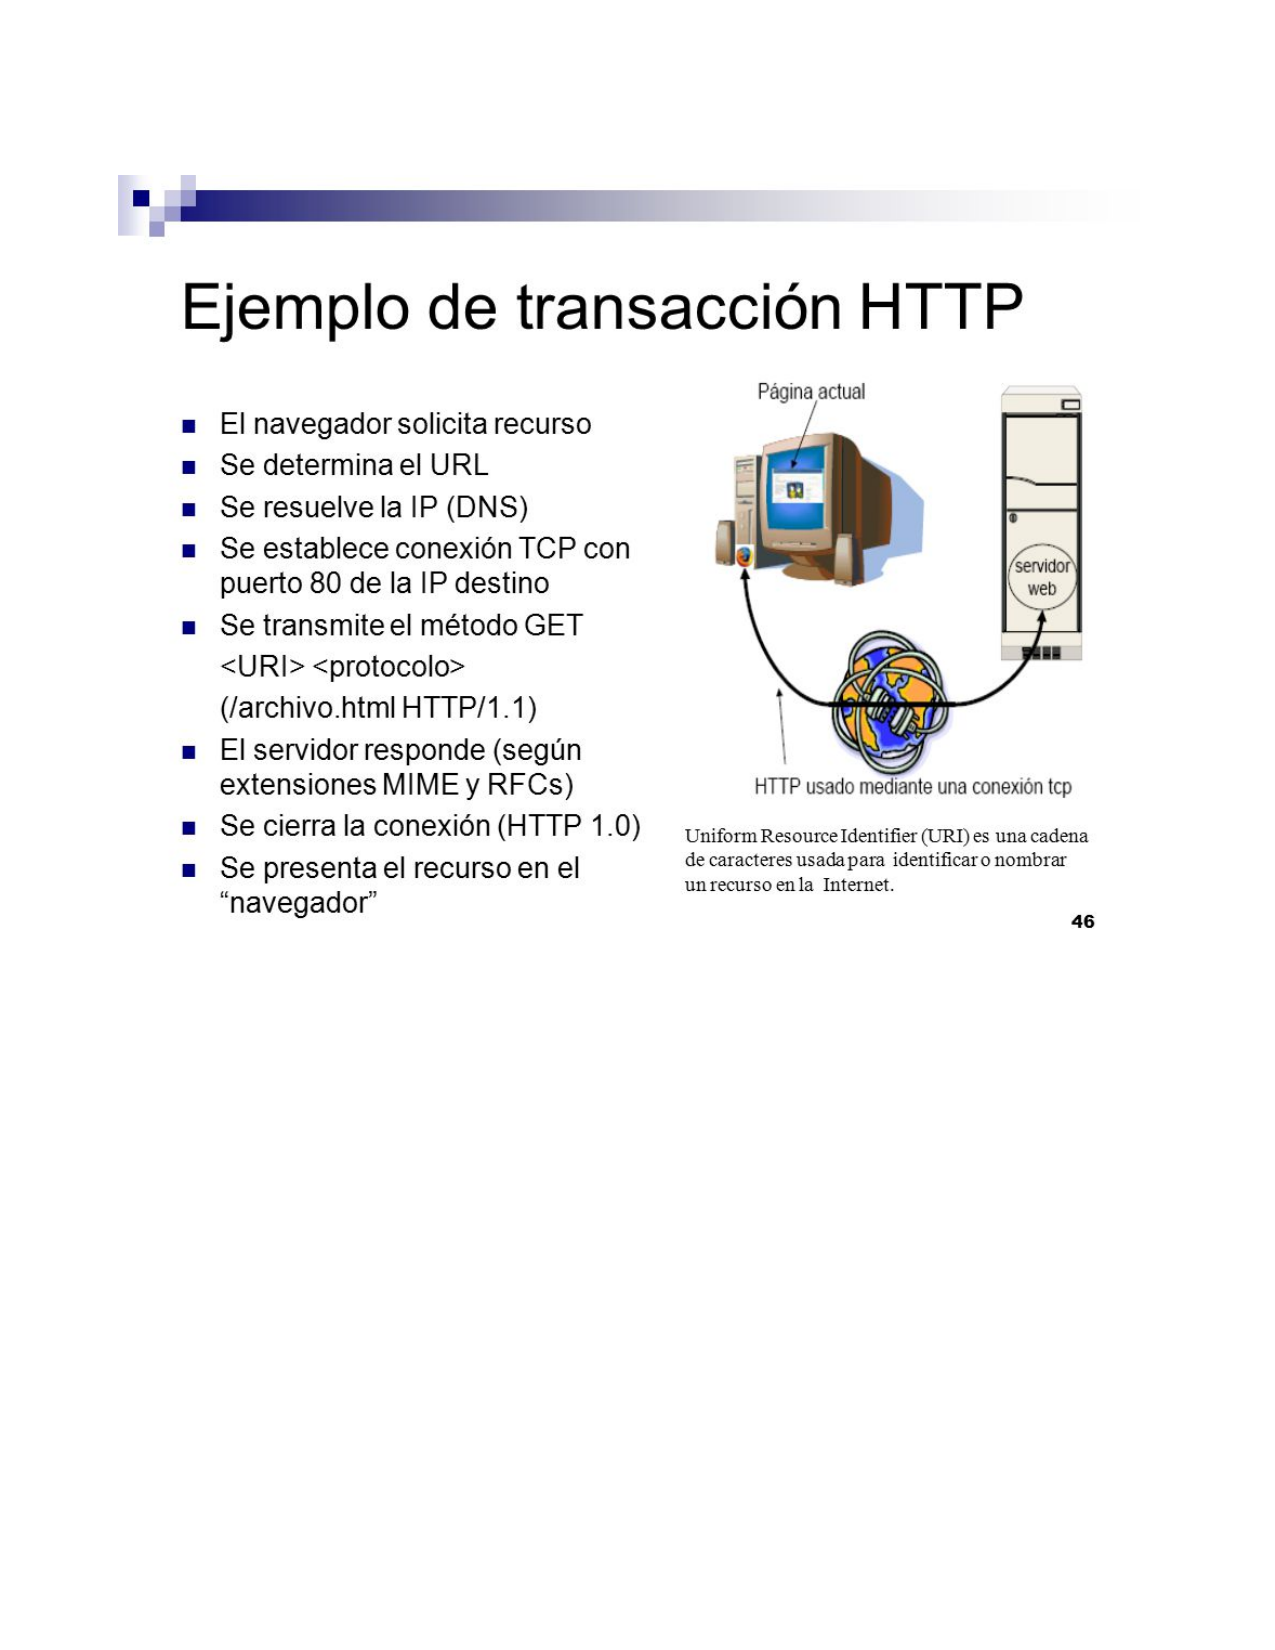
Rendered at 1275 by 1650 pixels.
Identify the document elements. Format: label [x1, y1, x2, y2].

picture [118, 175, 1157, 955]
